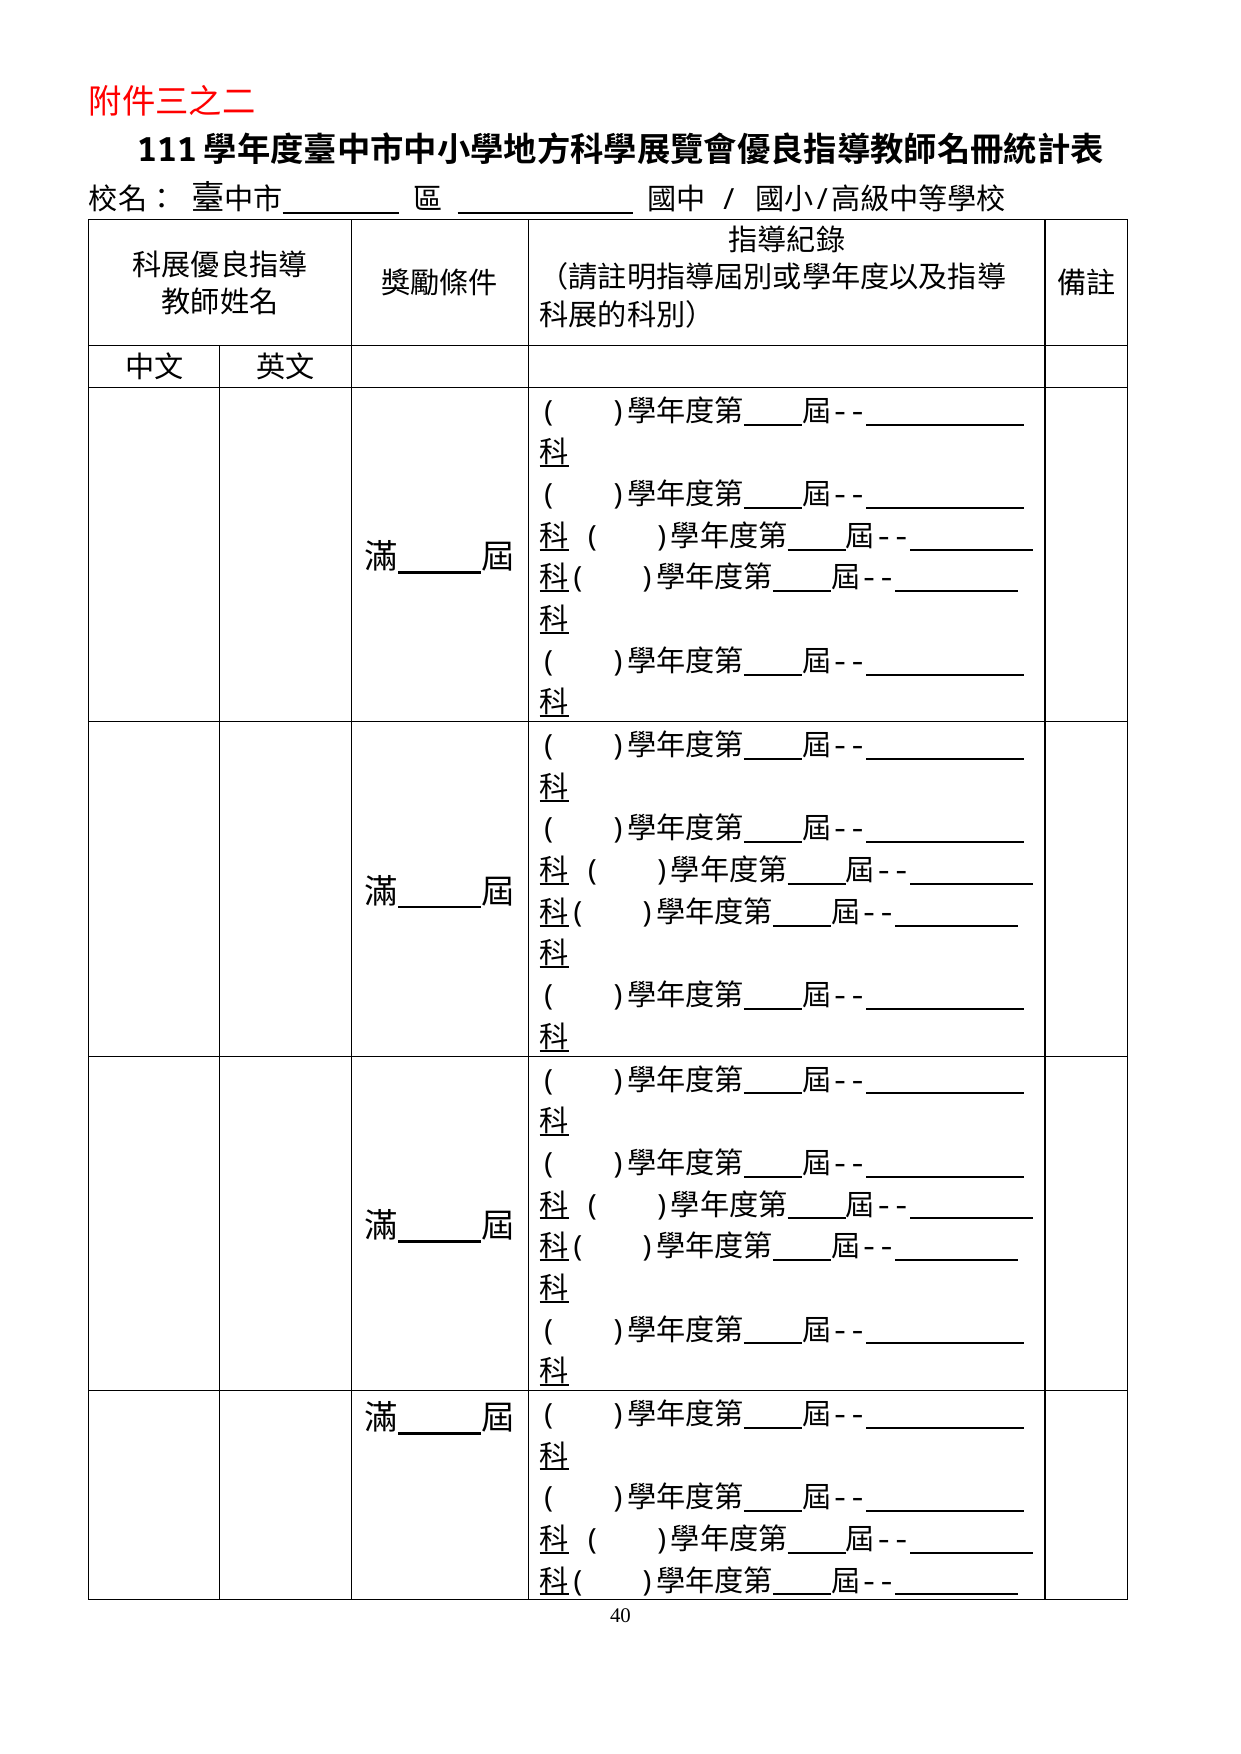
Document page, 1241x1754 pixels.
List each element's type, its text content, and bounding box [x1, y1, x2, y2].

table_cell ( )學年度第 屆-- 科 ( )學年度第 屆-- 科 ( )學年度第 屆-- 科( )學年度第 屆-- 科 ( )學年度第 屆-- 科 [529, 388, 1044, 721]
text 111學年度臺中市中小學地方科學展覽會優良指導教師名冊統計表 [89, 123, 1152, 171]
table_cell [1046, 1057, 1127, 1390]
table_header 科展優良指導 教師姓名 [89, 220, 351, 345]
table_cell [220, 388, 351, 721]
table_cell 滿 屆 [352, 722, 528, 1056]
table_cell [89, 722, 219, 1056]
table_header 備註 [1046, 220, 1127, 345]
table_header 獎勵條件 [352, 220, 528, 345]
table_cell [89, 1057, 219, 1390]
table_cell [220, 1391, 351, 1599]
table_cell [529, 346, 1044, 387]
text 附件三之二 [89, 75, 1152, 123]
table_cell 滿 屆 [352, 1391, 528, 1599]
table_cell [352, 346, 528, 387]
table_cell [1046, 1391, 1127, 1599]
table_cell [1046, 722, 1127, 1056]
table_cell [89, 1391, 219, 1599]
table_cell [1046, 388, 1127, 721]
table_cell ( )學年度第 屆-- 科 ( )學年度第 屆-- 科 ( )學年度第 屆-- 科( )學年度第 屆-- 科 ( )學年度第 屆-- 科 [529, 1057, 1044, 1390]
table_cell [1046, 346, 1127, 387]
table_cell [220, 1057, 351, 1390]
text 校名： 臺中市 區 國中 / 國小/高級中等學校 [89, 171, 1152, 219]
table_cell ( )學年度第 屆-- 科 ( )學年度第 屆-- 科 ( )學年度第 屆-- 科( )學年度第 屆-- [529, 1391, 1044, 1599]
table_cell [220, 722, 351, 1056]
table_header 指導紀錄 （請註明指導屆別或學年度以及指導科展的科別） [529, 220, 1044, 345]
table_cell 滿 屆 [352, 1057, 528, 1390]
table_cell [89, 388, 219, 721]
table_cell 英文 [220, 346, 351, 387]
table_cell 中文 [89, 346, 219, 387]
table_cell 滿 屆 [352, 388, 528, 721]
table_cell ( )學年度第 屆-- 科 ( )學年度第 屆-- 科 ( )學年度第 屆-- 科( )學年度第 屆-- 科 ( )學年度第 屆-- 科 [529, 722, 1044, 1056]
